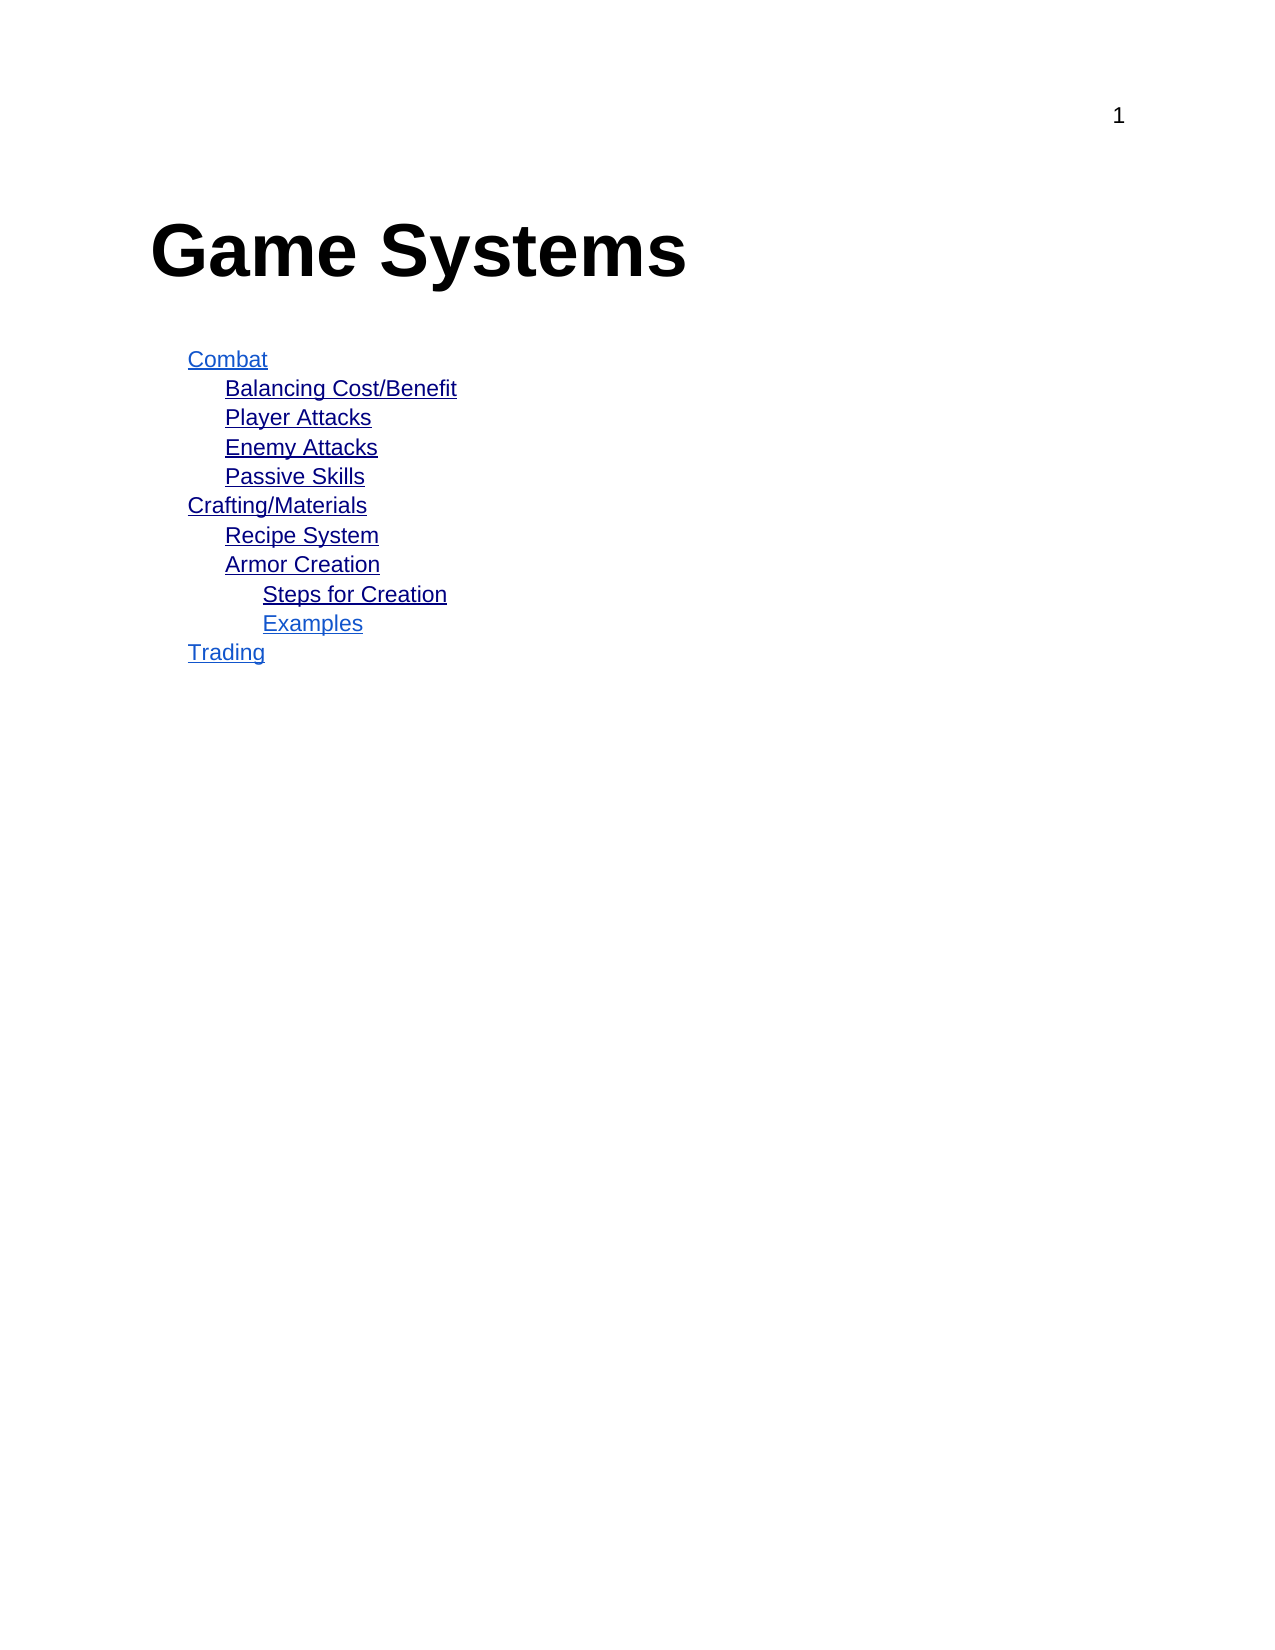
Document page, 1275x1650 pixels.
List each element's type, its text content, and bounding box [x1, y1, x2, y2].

title Game Systems [150, 208, 1125, 292]
text Crafting/Materials [187, 493, 1125, 519]
text Examples [262, 611, 1125, 636]
text Steps for Creation [262, 581, 1125, 607]
text Balancing Cost/Benefit [225, 376, 1125, 401]
text Combat [187, 346, 1125, 372]
text Player Attacks [225, 405, 1125, 431]
text Armor Creation [225, 552, 1125, 577]
text Passive Skills [225, 464, 1125, 489]
text Recipe System [225, 522, 1125, 548]
text Enemy Attacks [225, 434, 1125, 460]
text Trading [187, 640, 1125, 666]
